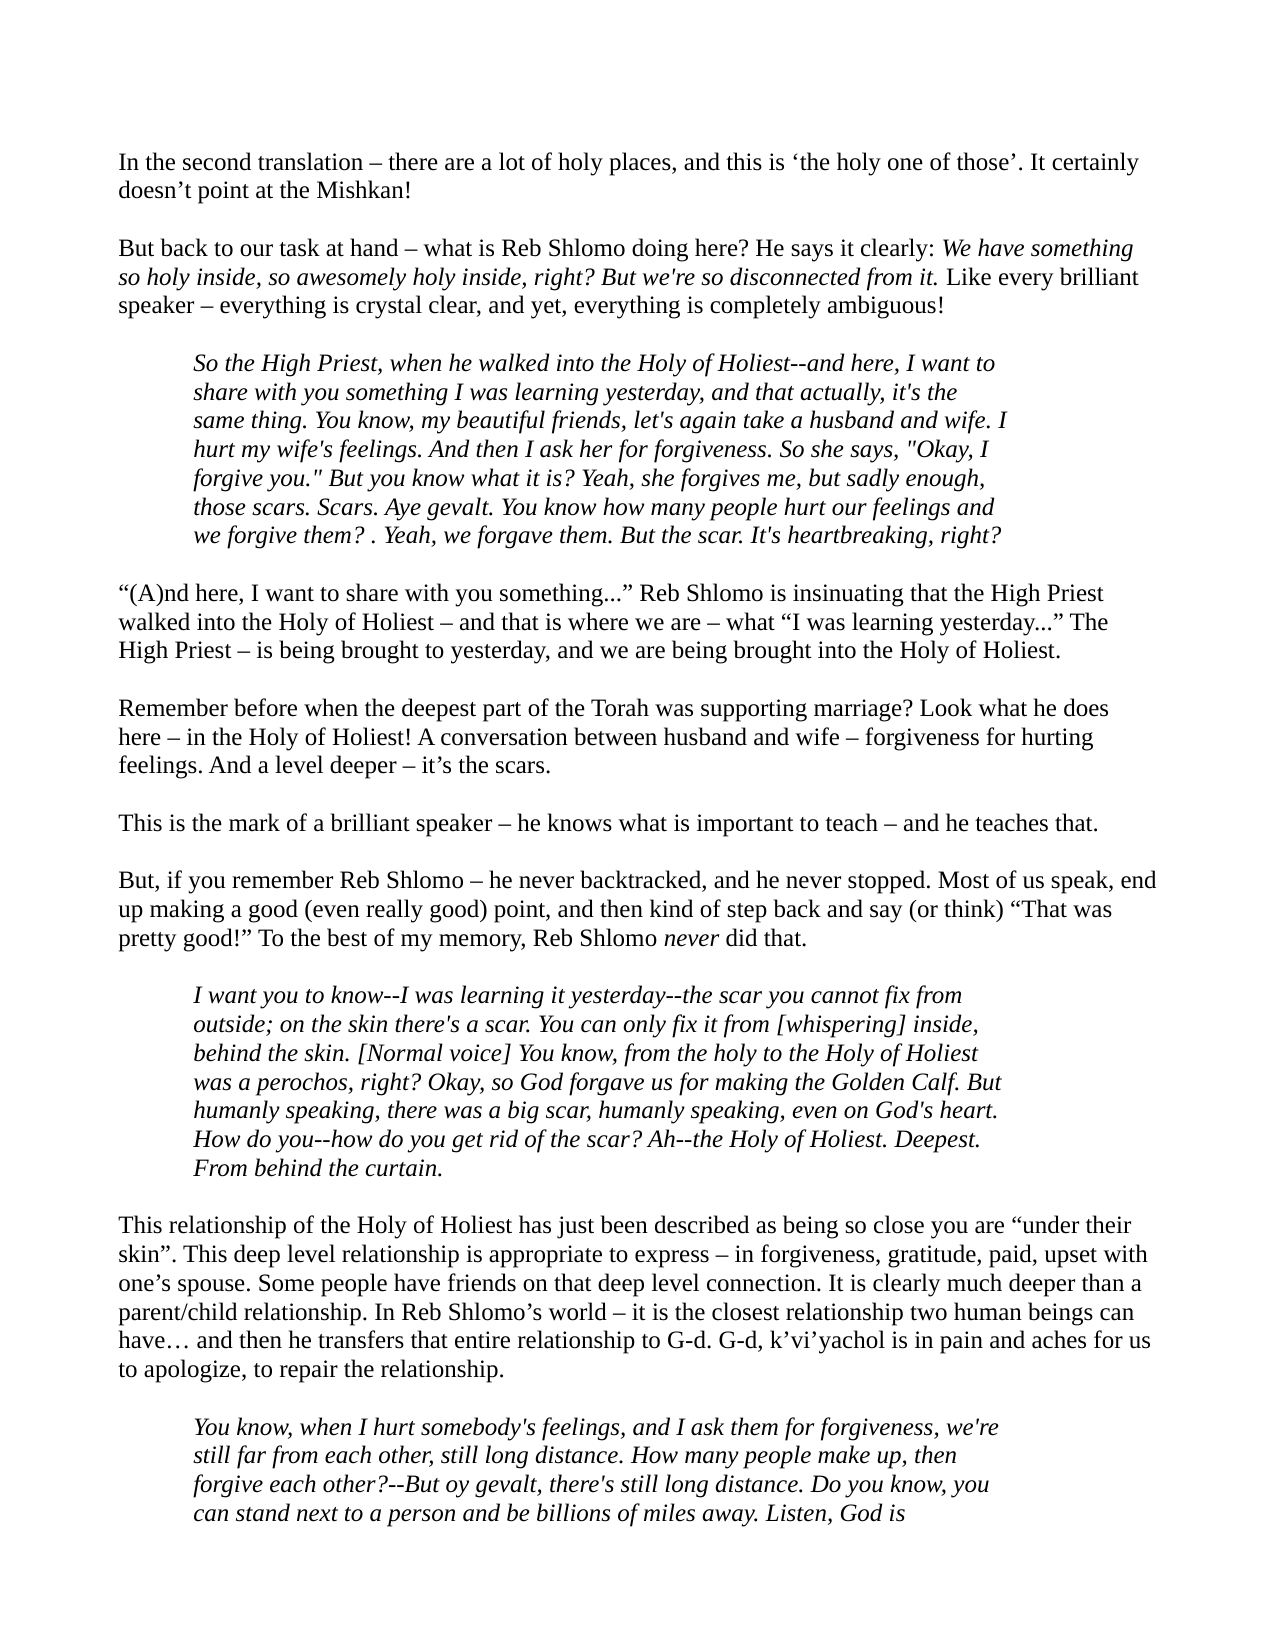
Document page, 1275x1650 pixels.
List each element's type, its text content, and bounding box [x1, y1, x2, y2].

text “(A)nd here, I want to share with you something...” Reb Shlomo is insinuating that the High Priest walked into the Holy of Holiest – and that is where we are – what “I was learning yesterday...” The High Priest – is being brought to yesterday, and we are being brought into the Holy of Holiest. [118, 578, 1157, 664]
text You know, when I hurt somebody's feelings, and I ask them for forgiveness, we're still far from each other, still long distance. How many people make up, then forgive each other?--But oy gevalt, there's still long distance. Do you know, you can stand next to a person and be billions of miles away. Listen, God is [193, 1412, 1016, 1527]
text Remember before when the deepest part of the Torah was supporting marriage? Look what he does here – in the Holy of Holiest! A conversation between husband and wife – forgiveness for hurting feelings. And a level deeper – it’s the scars. [118, 693, 1157, 779]
text But back to our task at hand – what is Reb Shlomo doing here? He says it clearly: We have something so holy inside, so awesomely holy inside, right? But we're so disconnected from it. Like every brilliant speaker – everything is crystal clear, and yet, everything is completely ambiguous! [118, 233, 1157, 319]
text This is the mark of a brilliant speaker – he knows what is important to teach – and he teaches that. [118, 808, 1157, 837]
text So the High Priest, when he walked into the Holy of Holiest--and here, I want to share with you something I was learning yesterday, and that actually, it's the same thing. You know, my beautiful friends, let's again take a husband and wife. I hurt my wife's feelings. And then I ask her for forgiveness. So she says, "Okay, I forgive you." But you know what it is? Yeah, she forgives me, but sadly enough, those scars. Scars. Aye gevalt. You know how many people hurt our feelings and we forgive them? . Yeah, we forgave them. But the scar. It's heartbreaking, right? [193, 348, 1016, 549]
text But, if you remember Reb Shlomo – he never backtracked, and he never stopped. Most of us speak, end up making a good (even really good) point, and then kind of step back and say (or think) “That was pretty good!” To the best of my memory, Reb Shlomo never did that. [118, 866, 1157, 952]
text This relationship of the Holy of Holiest has just been described as being so close you are “under their skin”. This deep level relationship is appropriate to express – in forgiveness, gratitude, paid, upset with one’s spouse. Some people have friends on that deep level connection. It is clearly much deeper than a parent/child relationship. In Reb Shlomo’s world – it is the closest relationship two human beings can have… and then he transfers that entire relationship to G-d. G-d, k’vi’yachol is in pain and aches for us to apologize, to repair the relationship. [118, 1211, 1157, 1383]
text In the second translation – there are a lot of holy places, and this is ‘the holy one of those’. It certainly doesn’t point at the Mishkan! [118, 147, 1157, 204]
text I want you to know--I was learning it yesterday--the scar you cannot fix from outside; on the skin there's a scar. You can only fix it from [whispering] inside, behind the skin. [Normal voice] You know, from the holy to the Holy of Holiest was a perochos, right? Okay, so God forgave us for making the Golden Calf. But humanly speaking, there was a big scar, humanly speaking, even on God's heart. How do you--how do you get rid of the scar? Ah--the Holy of Holiest. Deepest. From behind the curtain. [193, 981, 1016, 1182]
